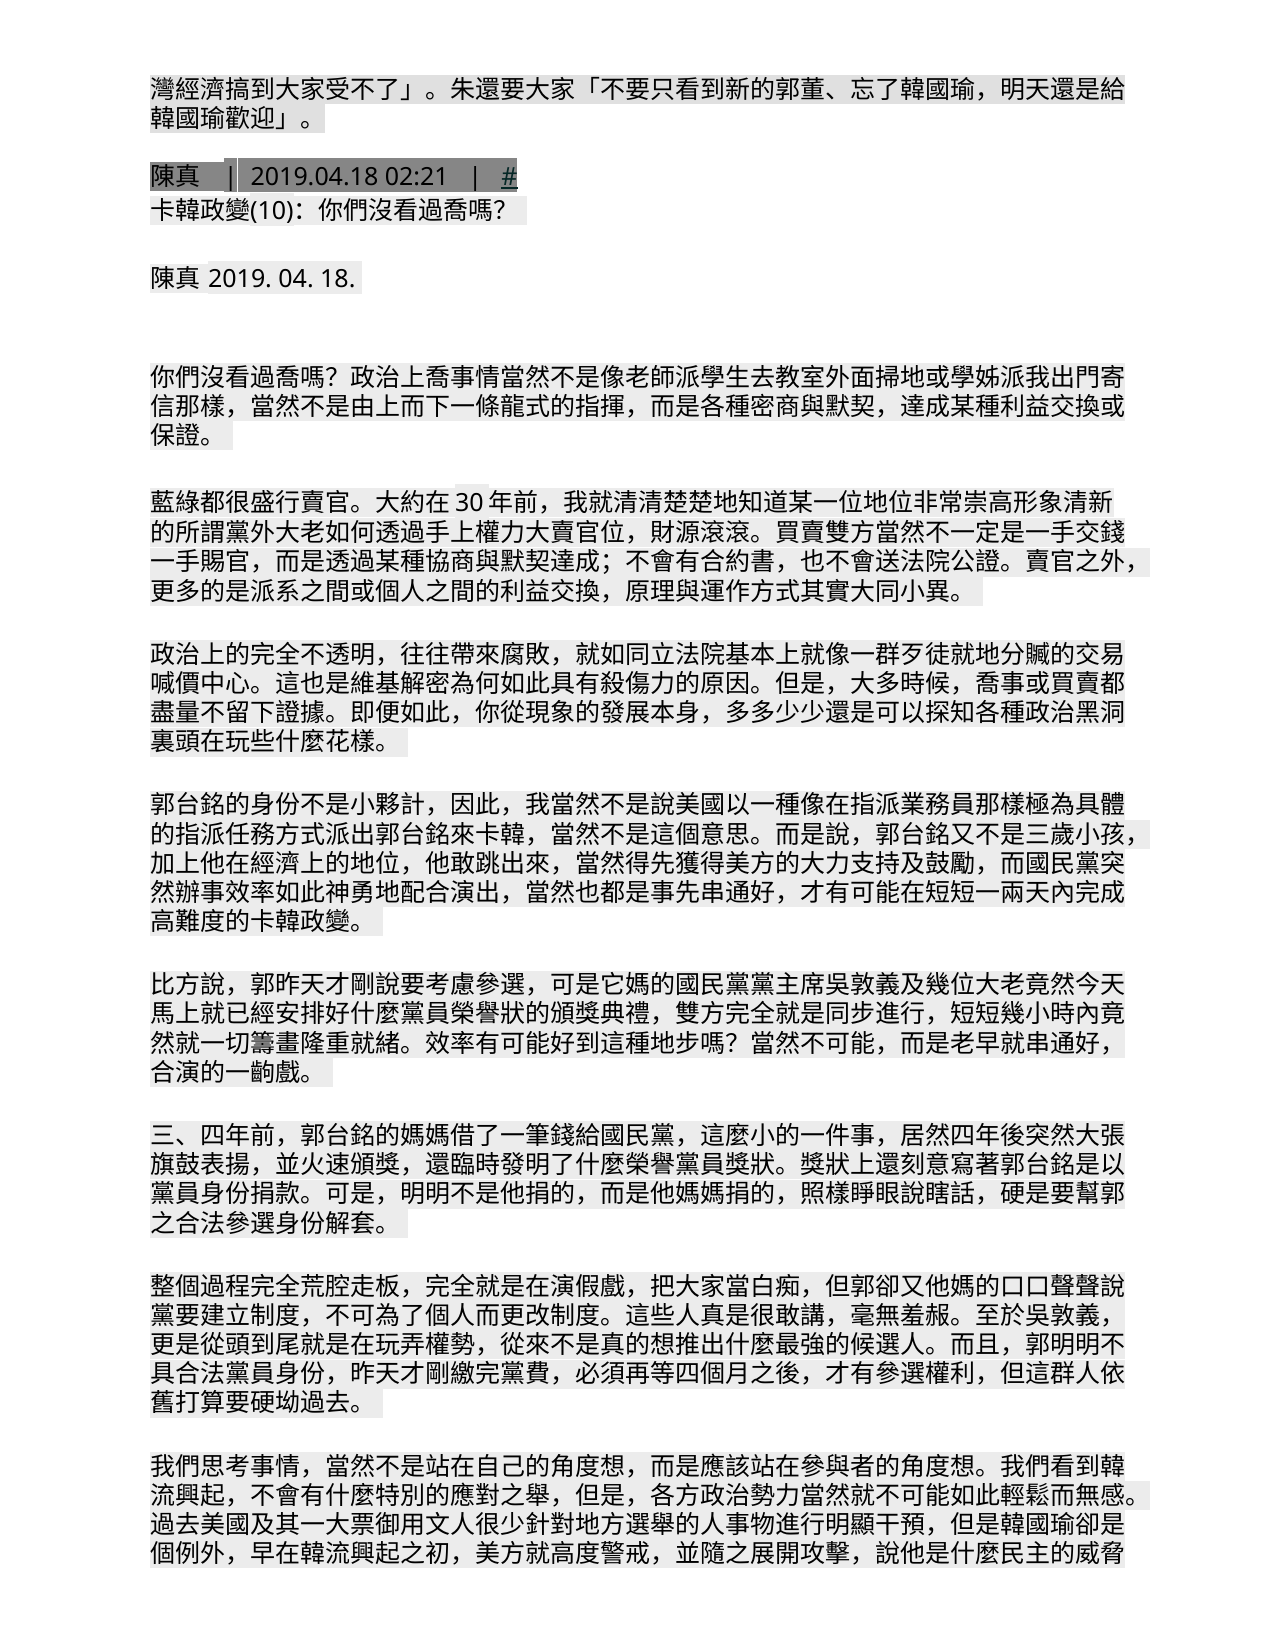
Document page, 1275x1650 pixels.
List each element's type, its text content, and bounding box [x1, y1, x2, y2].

text 卡韓政變(10)：你們沒看過喬嗎？ 陳真 2019. 04. 18. 你們沒看過喬嗎？政治上喬事情當然不是像老師派學生去教室外面掃地或學姊派我出門寄信那樣，當然不是由上而下一條龍式的指揮，而是各種密商與默契，達成某種利益交換或保證。 藍綠都很盛行賣官。大約在30年前，我就清清楚楚地知道某一位地位非常崇高形象清新的所謂黨外大老如何透過手上權力大賣官位，財源滾滾。買賣雙方當然不一定是一手交錢一手賜官，而是透過某種協商與默契達成；不會有合約書，也不會送法院公證。賣官之外，更多的是派系之間或個人之間的利益交換，原理與運作方式其實大同小異。 政治上的完全不透明，往往帶來腐敗，就如同立法院基本上就像一群歹徒就地分贓的交易喊價中心。這也是維基解密為何如此具有殺傷力的原因。但是，大多時候，喬事或買賣都盡量不留下證據。即便如此，你從現象的發展本身，多多少少還是可以探知各種政治黑洞裏頭在玩些什麼花樣。 郭台銘的身份不是小夥計，因此，我當然不是說美國以一種像在指派業務員那樣極為具體的指派任務方式派出郭台銘來卡韓，當然不是這個意思。而是說，郭台銘又不是三歲小孩，加上他在經濟上的地位，他敢跳出來，當然得先獲得美方的大力支持及鼓勵，而國民黨突然辦事效率如此神勇地配合演出，當然也都是事先串通好，才有可能在短短一兩天內完成高難度的卡韓政變。 比方說，郭昨天才剛說要考慮參選，可是它媽的國民黨黨主席吳敦義及幾位大老竟然今天馬上就已經安排好什麼黨員榮譽狀的頒獎典禮，雙方完全就是同步進行，短短幾小時內竟然就一切籌畫隆重就緒。效率有可能好到這種地步嗎？當然不可能，而是老早就串通好，合演的一齣戲。 三、四年前，郭台銘的媽媽借了一筆錢給國民黨，這麼小的一件事，居然四年後突然大張旗鼓表揚，並火速頒獎，還臨時發明了什麼榮譽黨員獎狀。獎狀上還刻意寫著郭台銘是以黨員身份捐款。可是，明明不是他捐的，而是他媽媽捐的，照樣睜眼說瞎話，硬是要幫郭之合法參選身份解套。 整個過程完全荒腔走板，完全就是在演假戲，把大家當白痴，但郭卻又他媽的口口聲聲說黨要建立制度，不可為了個人而更改制度。這些人真是很敢講，毫無羞赧。至於吳敦義，更是從頭到尾就是在玩弄權勢，從來不是真的想推出什麼最強的候選人。而且，郭明明不具合法黨員身份，昨天才剛繳完黨費，必須再等四個月之後，才有參選權利，但這群人依舊打算要硬坳過去。 我們思考事情，當然不是站在自己的角度想，而是應該站在參與者的角度想。我們看到韓流興起，不會有什麼特別的應對之舉，但是，各方政治勢力當然就不可能如此輕鬆而無感。過去美國及其一大票御用文人很少針對地方選舉的人事物進行明顯干預，但是韓國瑜卻是個例外，早在韓流興起之初，美方就高度警戒，並隨之展開攻擊，說他是什麼民主的威脅啦、民粹啦、撕裂台灣社會啦等等等，一票走狗，睜眼瞎話說一堆。 我要說的是，我們一般人很遲鈍，甚至幾乎是完全對現實無感的。但是，各方主要政治勢力卻不可能這樣，特別是美國，長年以來對台灣方方面面監控得密不通風，滴水不漏。 至於郭之參選，與其問他有什麼好處，不如應該先問說他會有什麼損失。或者說，損益之間是否划算？商人也好，政客也罷，肯定都是這樣想事情的，你很難找到像韓國瑜那樣一種真心為公眾打拼的政治人物。 郭一說要參選，人渣黨顯然樂不可支。因為，在韓流底下，人渣黨真的會很慘。因此，殲滅韓流才是美國與人渣黨這一方人馬的共同心態；因為韓流隱含著一種親中成份，所謂的民主毒素。 剛剛下班，邊吃晚餐，邊看新聞深喉嚨，看到沈富雄講話，真是很難受，什麼韓郭惺惺相惜，什麼韓郭兩人同質性很高，什麼韓郭兩人剛好都同時在不同地方唱國歌足證其高度同質性云云，我的天啊！沈富雄基本上就是個想法很空洞瑣碎的政治白痴，一如什麼台獨理論大師林濁水。不過，沈是好人，但他想法與見識之極端貧乏，確實也讓人很難忍受。 另外還有名嘴提到說郭之 "毅然決然" 參選，是因為他不願意看到民進黨再度執政。這種傻話也說得出來，真是不可思議。 我不知道接下來會發生什麼事，我也不明白韓為何不參與初選，甚至不願參選總統。理由絕不是什麼擔心高雄市民反感。我住高雄，每天接觸那麼多人，到處是韓粉，韓國瑜三個字幾乎要變成一種日常生活的問候語了，而且高雄人似乎十之七八強烈希望他選總統，幾乎沒聽過有人反對。韓的躊躇，對我來說，是一個難解的謎。希望有一天，這謎底能揭曉。 至於什麼韓郭配或郭韓配，那是天方夜譚。副總統無權無聲，純粹備位。這兩人哪一個會傻到去當什麼副總統？ 當然，我所講的一切也有可能是錯的，但是毫無疑問，我寧可投給賴啥咪或蔡啥咪，也不可能投給郭台銘。道德上不可能，風險上、政治上都不可能，因為這個人方方面面都不可靠。我也不相信他會改善眾人的生活，他應該先改善他的員工的基本生活才對吧。 [150, 192, 1125, 1568]
text 卡韓政變(11)：希望這個爛黨能夠因此死得更快一些 陳真 2019. 04. 18. 這位姓朱的，是維基解密認證的 CIA線民。不過，這不是我在意的，畢竟在台灣，或明或暗，或深或淺，只要有點份量的政治人物，哪個逃得了CIA的掌控？ 我對這位姓朱的原本毫無印象，後來才有點注意，感覺就像塑膠做的假人那樣，言行舉止都很假。讓我印象很深的是，當年柯文哲透過民進黨的操盤，用非常可怕且病態、極端敗德的各種抹黑造謠醜化和自導自演的栽贓方式（例如什麼被連勝文偷裝竊聽器，其實是柯文哲自己人裝的），把連勝文打敗得一塌糊塗，然後綠媒把柯塑造成神，人們瘋狂擁戴。 就在這群人渣用如此卑劣齷齪下流的手段贏得 "勝選" 的隔天，朱立倫就在一個公開場合和柯巧遇了。巧遇無妨，但朱卻馬上拿起手機來主動要求和柯玩自拍，並且努力套關係，藉以沾光。這說明了什麼？其實不言而喻。這當然不是什麼罪大惡極的事，卻能精準表露一個人之為人與心思。一個人品質如何，為人如何，並不是看他有沒有前科，而是從一些所謂小事上看出來。你自己的同志，自己的黨，被一個無恥混蛋用種種骯髒手段給糟蹋至此，你不但沒有一點義憤也就罷了，反倒還急著諂媚對方。這樣的人，你信得過嗎？ 你看，他向來對韓國瑜完全不鳥，把他當空氣。韓流一來，竟然馬上主動拜訪，稱兄道弟。當郭台銘一出現，韓流受挫，朱立倫馬上就開始羞辱嘲諷韓國瑜。真是很不可思議。 心機這東西雖然看不見摸不著，但它卻實質存在。我並不是說選擇政治人物應該以 "人" 本身的特質來考量，許多時候，我們應該考慮的不是人，而是角色和身份，畢竟我們不是在選舉好人好事代表，而是在選擇某種政治勢力的代表。不過，話雖如此， "人" 之如何，終究還是或多或少決定或影響了 "角色" 究竟如何。 郭台銘當然也一樣，從無數所謂小事上，你就能精準察明一個人的心思與為人。基本上，我對他之基本為人依然肯定，但他的獨斷獨行、自以為王、頤指氣使、高高在上的性格，卻完全不適合從政，唯我獨尊，不可預測性太高。選舉是要選個僕人，而不是選個自以為王、卻離王十萬八千里的自戀狂。 很多人在某些方面成功了，比方說發大財了，很容易就會以為自己是根大鐵鎚，不管看到什麼都看成是根小釘子，一鎚就想要給它敲下去；他沒辦法看見更多的可能性，他以為世界就是長得如同他的個人經驗世界那樣，這就是所謂剛愎自用。有自信是好的，但遠離事實的自信，卻是一種自大妄想。 我無法理解怎麼會有人真心仰慕郭台銘。除了有錢之外，還有什麼過人長才或美德？事實上我也從沒遇過郭粉，我沒法想像怎麼會有人欣賞這樣一個思維平庸、財大氣粗的大老闆。整天說自己霸氣，我倒覺得他的問題就在於毫無所謂霸氣可言（如果霸氣指的是一種俠義與豪邁的話），陰沉，很娘，遇強則弱，遇弱則強；你看他跟川普的互動，窩囊得像馬戲團裏的一隻小猴子似的，有夠猥瑣，但他面對所謂一般人時，卻又是一副君臨天下威風凜凜的傲慢態度。 至於像韓國瑜、林義雄這一類的人，那才叫做霸氣，或是用我的話來說，一種俠氣，所謂橫眉冷對千夫指，俯首甘為孺子牛，雖千萬人吾往矣。 選舉首要當然就是看立場看顏色，其次才是看人。可是，當人不合格不適任時，管他什麼顏色都不該支持。 國民黨顯然是想推郭台銘出線，我覺得這樣也很好，希望這個爛黨能夠因此死得更快一些，總統和立委都不要投這個黨。若非韓出線，甚至可以考慮投綠營，讓兩岸統一的腳步可以更快一點。 ==================== 朱立倫：別忘韓國瑜 網譏真酸！ 2019/04/18 中時電子報 陳弘美 鴻海董事長郭台銘宣布角逐2020總統大選。對於郭的參選，前新北市長朱立倫認為，這是好事，但他也要大家不要只顧著看郭台銘，忘記高雄市長韓國瑜的存在。對此，網友譏諷小朱的發言真是酸溜溜呀！ 朱立倫昨晚出席台灣上市櫃公司協會東方領袖講座，談到郭台銘參選初選議題時，他表示，「自己以正面態度看待，而一位企業家願投入政治，也顯示執政黨、民進黨政府真的把台灣經濟搞到大家受不了」。朱還要大家「不要只看到新的郭董、忘了韓國瑜，明天還是給韓國瑜歡迎」。 [150, 75, 1125, 133]
text 陳真 | 2019.04.18 02:21 | # [150, 158, 1125, 192]
